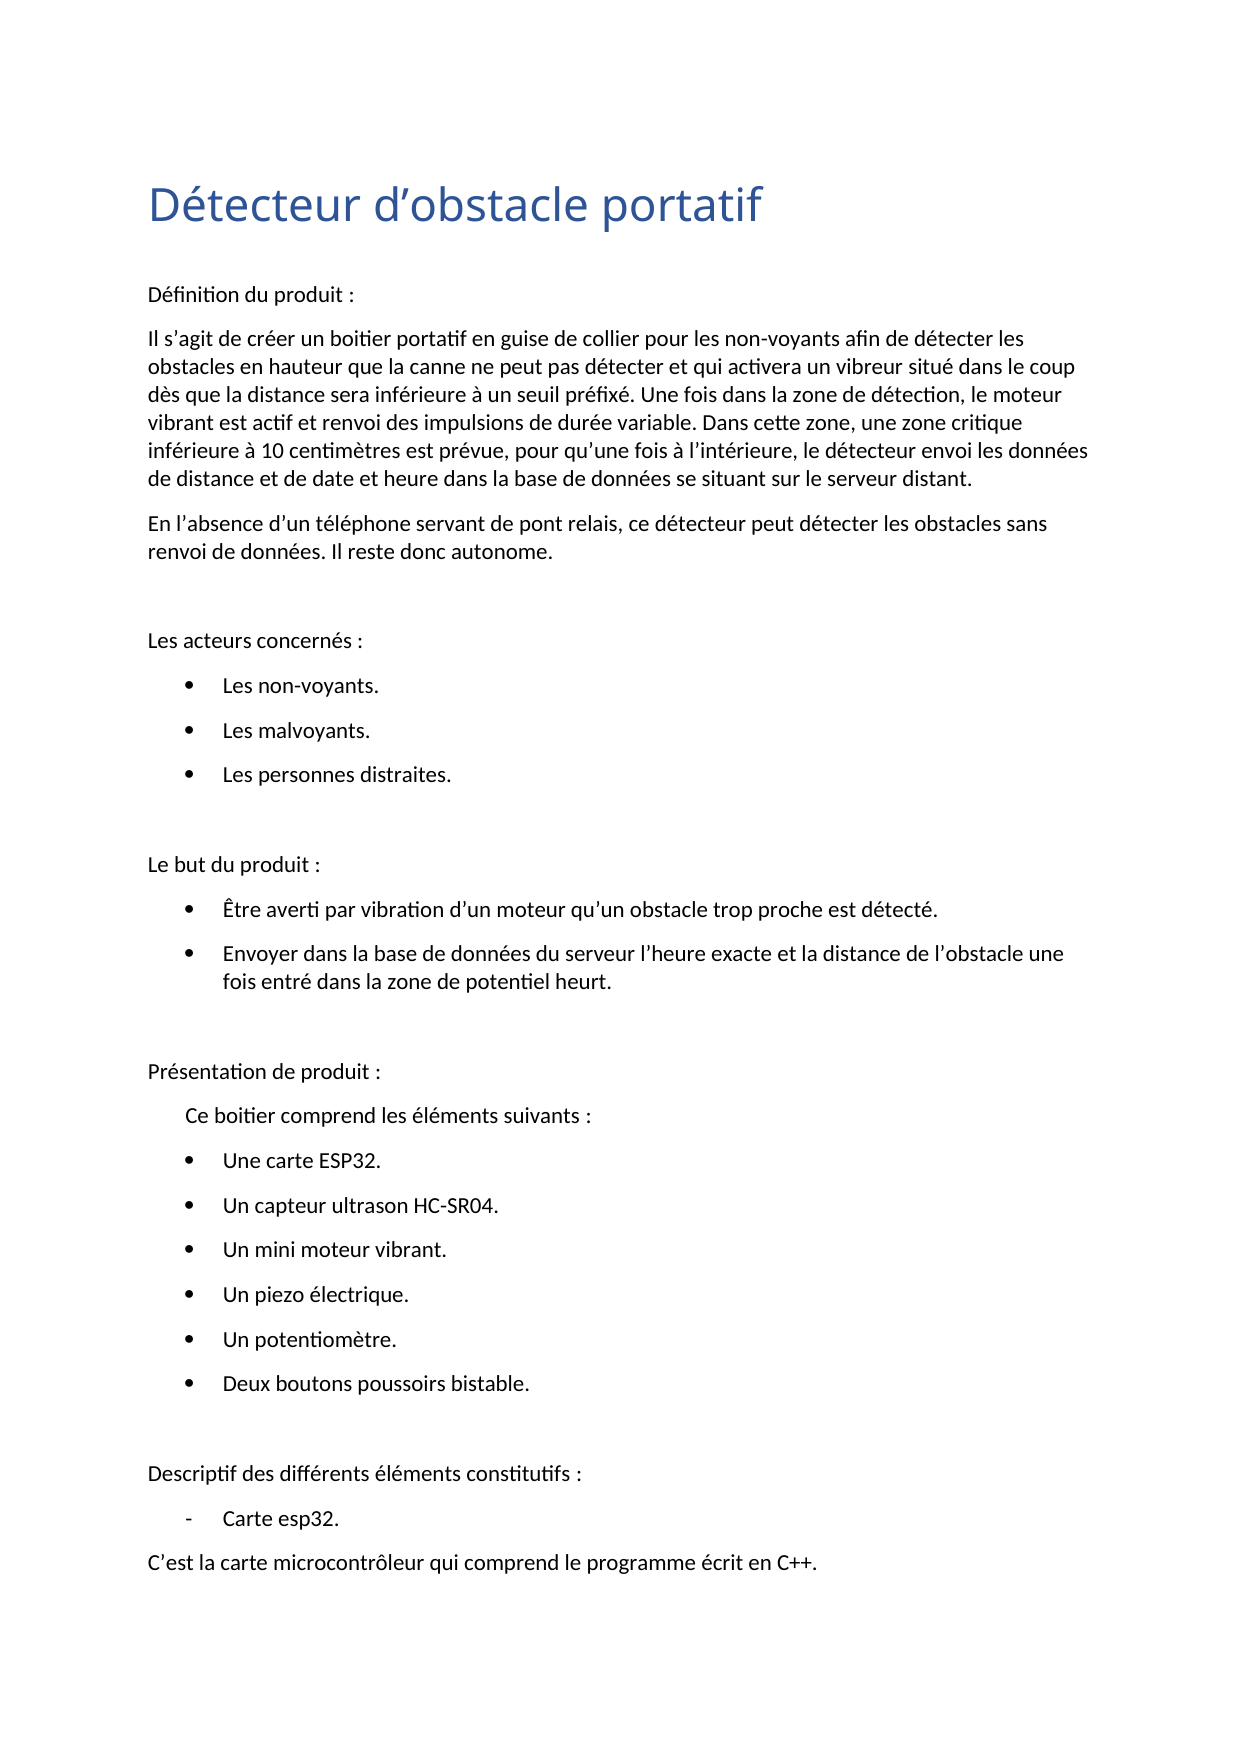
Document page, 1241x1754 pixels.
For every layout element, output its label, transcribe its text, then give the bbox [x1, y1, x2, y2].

list Une carte ESP32. [185, 1146, 1093, 1174]
list Un mini moteur vibrant. [185, 1236, 1093, 1263]
text Le but du produit : [148, 850, 1093, 878]
text Les acteurs concernés : [148, 627, 1093, 654]
list Un capteur ultrason HC-SR04. [185, 1191, 1093, 1219]
list Deux boutons poussoirs bistable. [185, 1369, 1093, 1398]
text Ce boitier comprend les éléments suivants : [185, 1101, 1093, 1129]
list Un piezo électrique. [185, 1280, 1093, 1308]
subtitle Détecteur d’obstacle portatif [148, 173, 1093, 235]
list Un potentiomètre. [185, 1325, 1093, 1353]
text Il s’agit de créer un boitier portatif en guise de collier pour les non-voyants afin de détecter les obstacles en hauteur que la canne ne peut pas détecter et qui activera un vibreur situé dans le coup dès que la distance sera inférieure à un seuil préfixé. Une fois dans la zone de détection, le moteur vibrant est actif et renvoi des impulsions de durée variable. Dans cette zone, une zone critique inférieure à 10 centimètres est prévue, pour qu’une fois à l’intérieure, le détecteur envoi les données de distance et de date et heure dans la base de données se situant sur le serveur distant. [148, 324, 1093, 492]
list Les non-voyants. [185, 671, 1093, 699]
list Envoyer dans la base de données du serveur l’heure exacte et la distance de l’obstacle une fois entré dans la zone de potentiel heurt. [185, 939, 1093, 995]
text Descriptif des différents éléments constitutifs : [148, 1459, 1093, 1487]
list Carte esp32. [185, 1504, 1093, 1532]
list Les personnes distraites. [185, 761, 1093, 789]
list Être averti par vibration d’un moteur qu’un obstacle trop proche est détecté. [185, 895, 1093, 923]
text Définition du produit : [148, 280, 1093, 308]
text C’est la carte microcontrôleur qui comprend le programme écrit en C++. [148, 1548, 1093, 1576]
list Les malvoyants. [185, 716, 1093, 744]
text Présentation de produit : [148, 1057, 1093, 1085]
text En l’absence d’un téléphone servant de pont relais, ce détecteur peut détecter les obstacles sans renvoi de données. Il reste donc autonome. [148, 509, 1093, 565]
